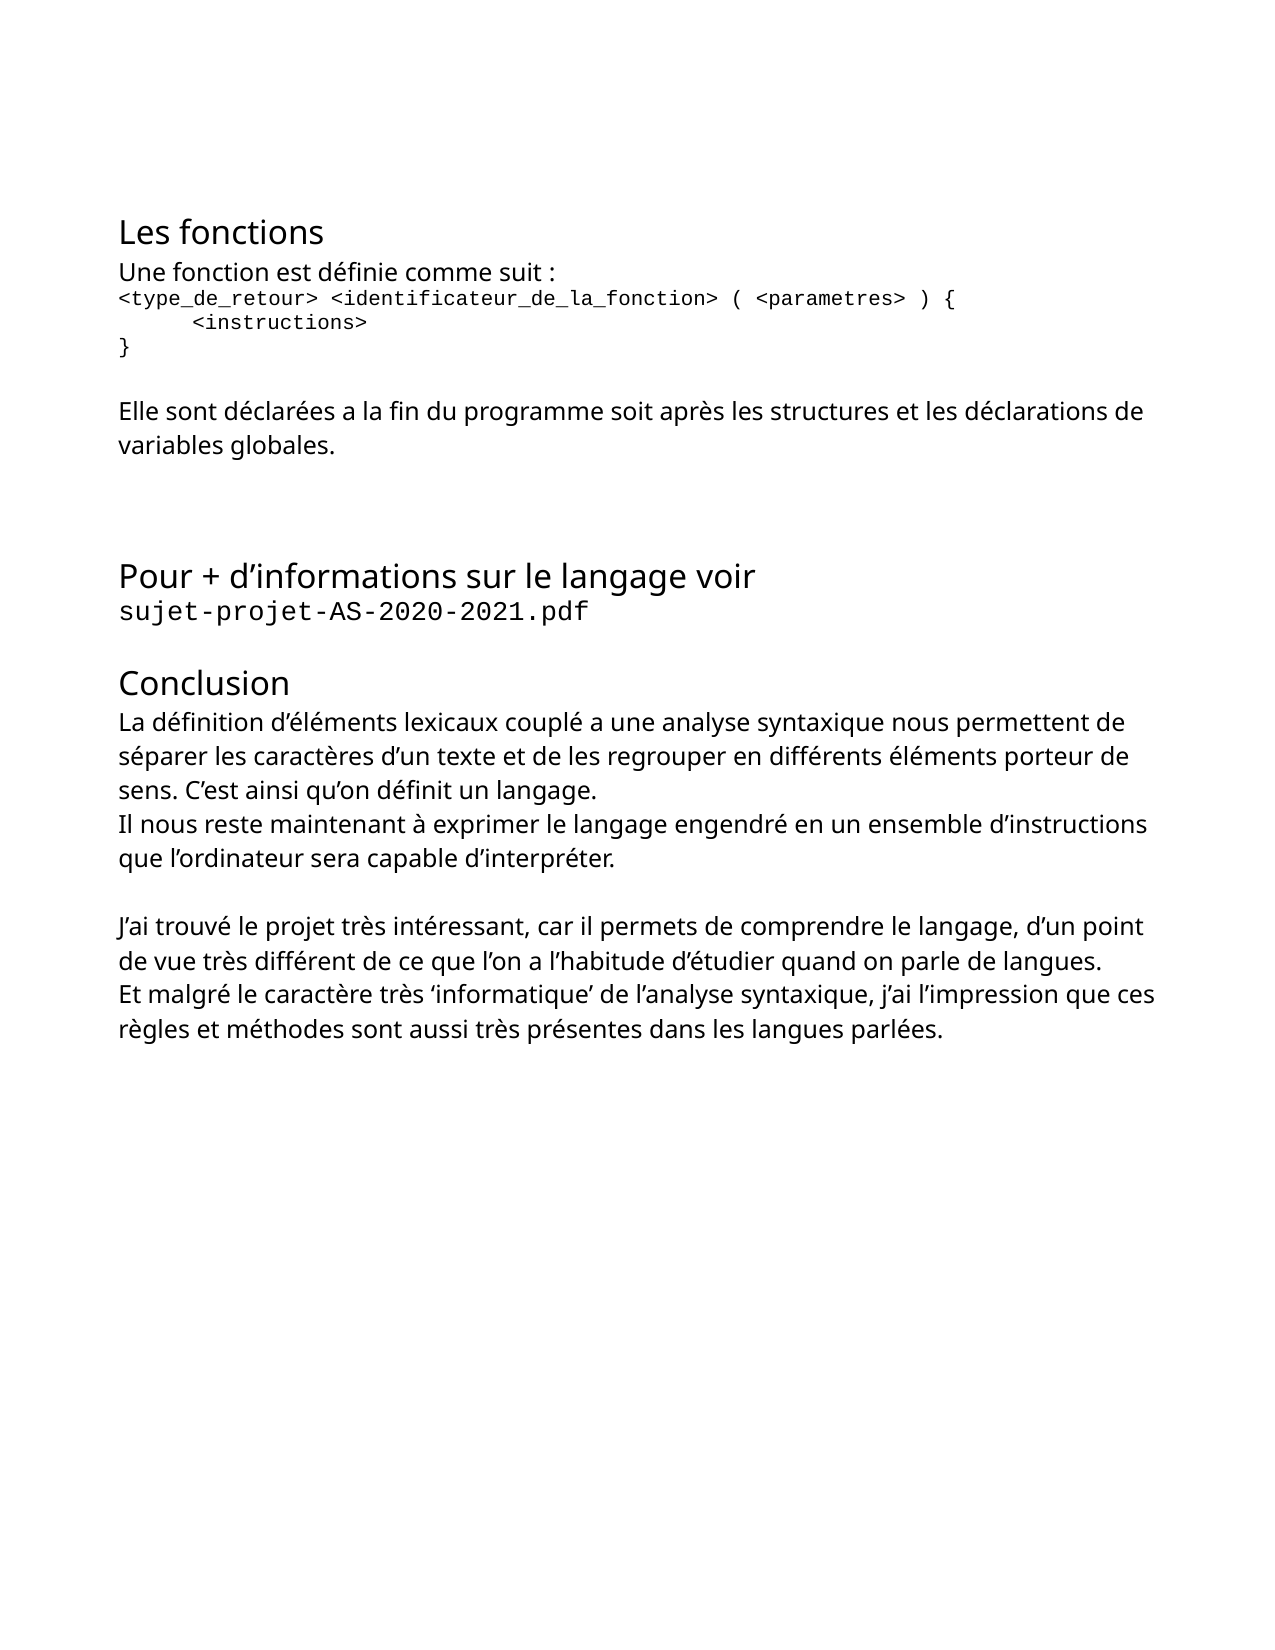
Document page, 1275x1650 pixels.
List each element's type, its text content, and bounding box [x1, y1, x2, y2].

text Les fonctions [118, 209, 1157, 254]
text <type_de_retour> <identificateur_de_la_fonction> ( <parametres> ) { [118, 288, 1157, 312]
text Conclusion [118, 659, 1157, 705]
text } [118, 336, 1157, 359]
text Elle sont déclarées a la fin du programme soit après les structures et les déclarations de variables globales. [118, 393, 1157, 462]
text La définition d’éléments lexicaux couplé a une analyse syntaxique nous permettent de séparer les caractères d’un texte et de les regrouper en différents éléments porteur de sens. C’est ainsi qu’on définit un langage. Il nous reste maintenant à exprimer le langage engendré en un ensemble d’instructions que l’ordinateur sera capable d’interpréter. [118, 705, 1157, 875]
text <instructions> [118, 312, 1157, 336]
text J’ai trouvé le projet très intéressant, car il permets de comprendre le langage, d’un point de vue très différent de ce que l’on a l’habitude d’étudier quand on parle de langues. Et malgré le caractère très ‘informatique’ de l’analyse syntaxique, j’ai l’impression que ces règles et méthodes sont aussi très présentes dans les langues parlées. [118, 909, 1157, 1045]
text Pour + d’informations sur le langage voir [118, 552, 1157, 598]
text sujet-projet-AS-2020-2021.pdf [118, 598, 1157, 628]
text Une fonction est définie comme suit : [118, 254, 1157, 288]
